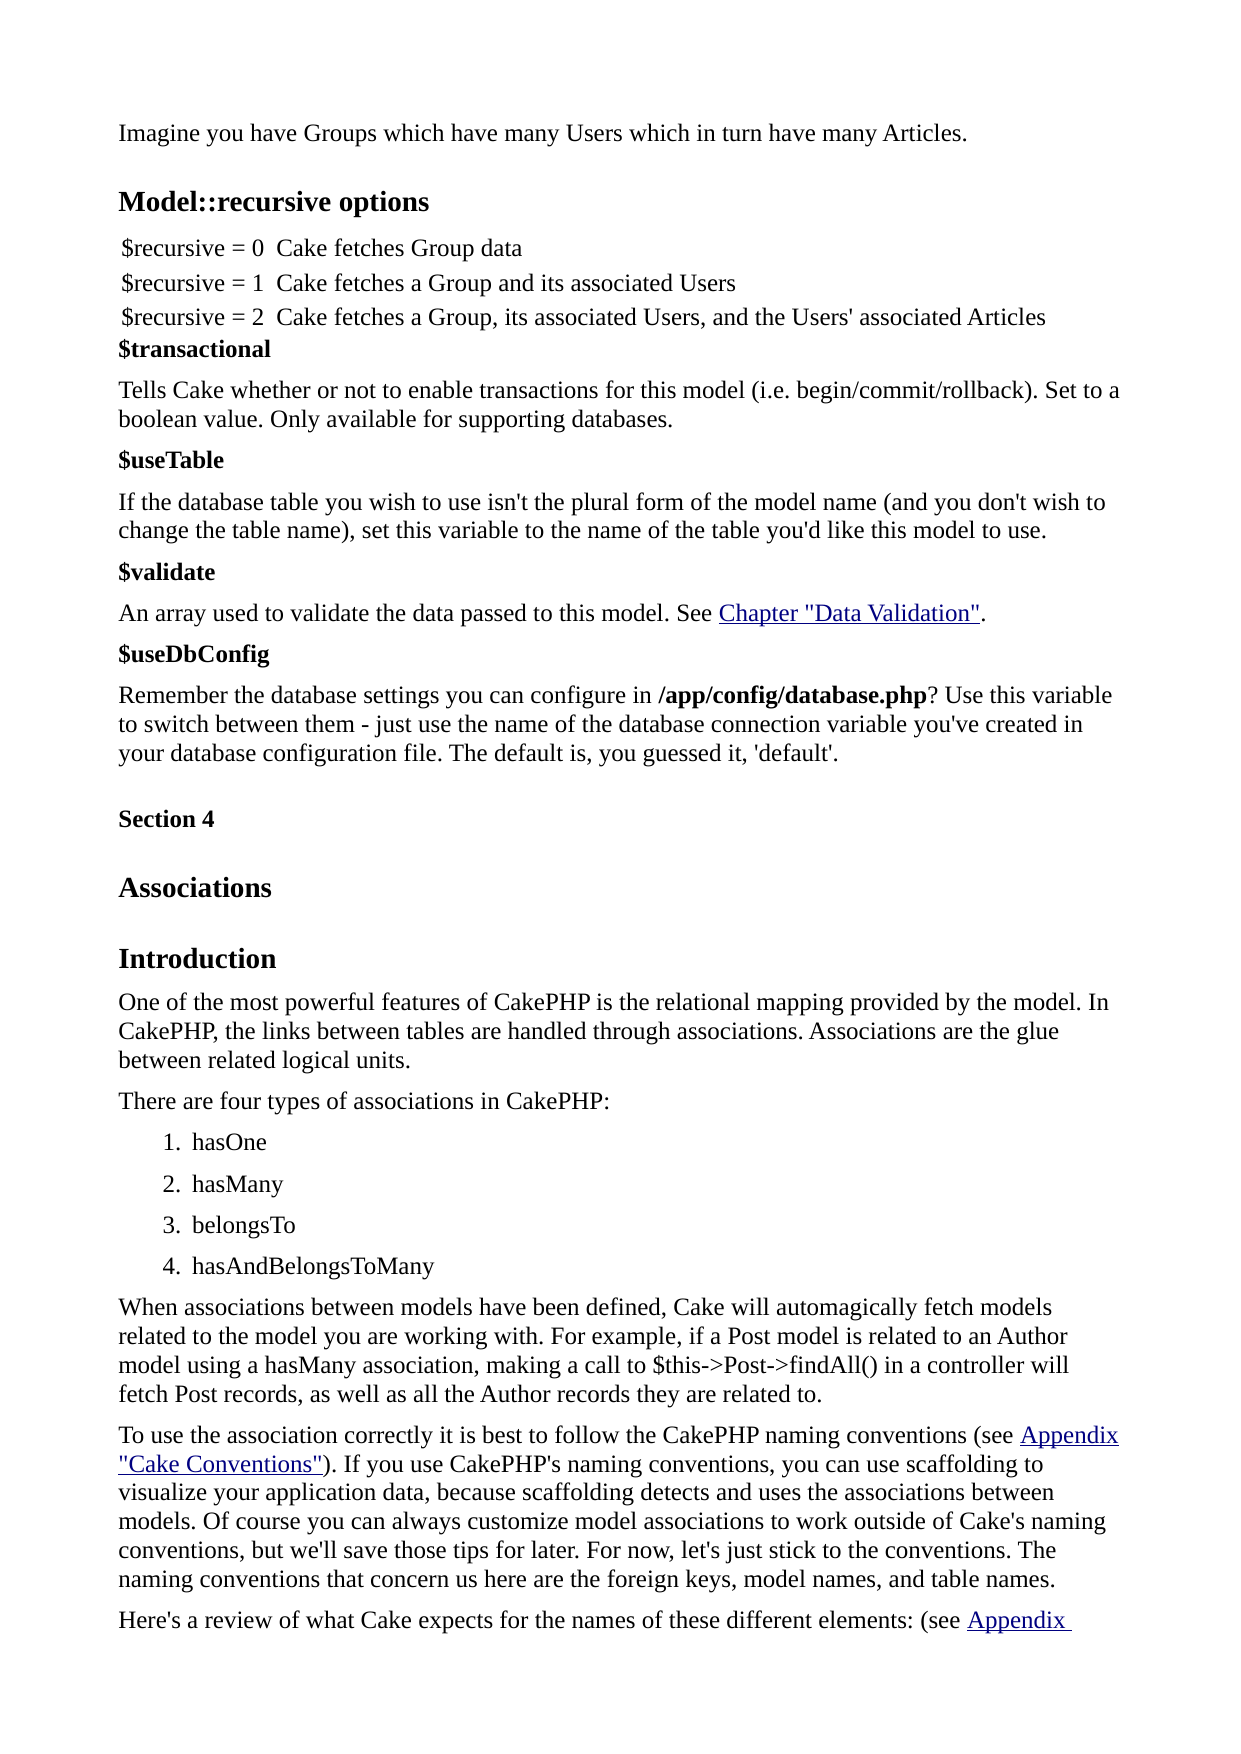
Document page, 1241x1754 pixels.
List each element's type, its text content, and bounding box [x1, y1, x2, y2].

subtitle Section 4 [118, 804, 1122, 833]
text Tells Cake whether or not to enable transactions for this model (i.e. begin/commit/rollback). Set to a boolean value. Only available for supporting databases. [118, 375, 1122, 433]
table_cell Cake fetches a Group, its associated Users, and the Users' associated Articles [273, 300, 1054, 334]
list hasOne [162, 1127, 1122, 1156]
text $useTable [118, 445, 1122, 474]
table_header Cake fetches Group data [273, 230, 1054, 265]
text An array used to validate the data passed to this model. See Chapter "Data Validation". [118, 598, 1122, 627]
text Here's a review of what Cake expects for the names of these different elements: (see Appendix [118, 1605, 1122, 1634]
list hasAndBelongsToMany [162, 1251, 1122, 1280]
text $useDbConfig [118, 639, 1122, 668]
text Imagine you have Groups which have many Users which in turn have many Articles. [118, 118, 1122, 147]
text $transactional [118, 334, 1122, 363]
text $validate [118, 557, 1122, 585]
list belongsTo [162, 1210, 1122, 1239]
subtitle Associations [118, 870, 1122, 904]
subtitle Model::recursive options [118, 184, 1122, 218]
text There are four types of associations in CakePHP: [118, 1086, 1122, 1115]
table_header $recursive = 0 [118, 230, 273, 265]
text One of the most powerful features of CakePHP is the relational mapping provided by the model. In CakePHP, the links between tables are handled through associations. Associations are the glue between related logical units. [118, 987, 1122, 1074]
table_cell $recursive = 2 [118, 300, 273, 334]
text To use the association correctly it is best to follow the CakePHP naming conventions (see Appendix "Cake Conventions"). If you use CakePHP's naming conventions, you can use scaffolding to visualize your application data, because scaffolding detects and uses the associations between models. Of course you can always customize model associations to work outside of Cake's naming conventions, but we'll save those tips for later. For now, let's just stick to the conventions. The naming conventions that concern us here are the foreign keys, model names, and table names. [118, 1420, 1122, 1592]
text If the database table you wish to use isn't the plural form of the model name (and you don't wish to change the table name), set this variable to the name of the table you'd like this model to use. [118, 487, 1122, 544]
list hasMany [162, 1169, 1122, 1197]
table_cell Cake fetches a Group and its associated Users [273, 265, 1054, 299]
text Remember the database settings you can configure in /app/config/database.php? Use this variable to switch between them - just use the name of the database connection variable you've created in your database configuration file. The default is, you guessed it, 'default'. [118, 680, 1122, 767]
table_cell $recursive = 1 [118, 265, 273, 299]
text When associations between models have been defined, Cake will automagically fetch models related to the model you are working with. For example, if a Post model is related to an Author model using a hasMany association, making a call to $this->Post->findAll() in a controller will fetch Post records, as well as all the Author records they are related to. [118, 1292, 1122, 1407]
subtitle Introduction [118, 941, 1122, 975]
